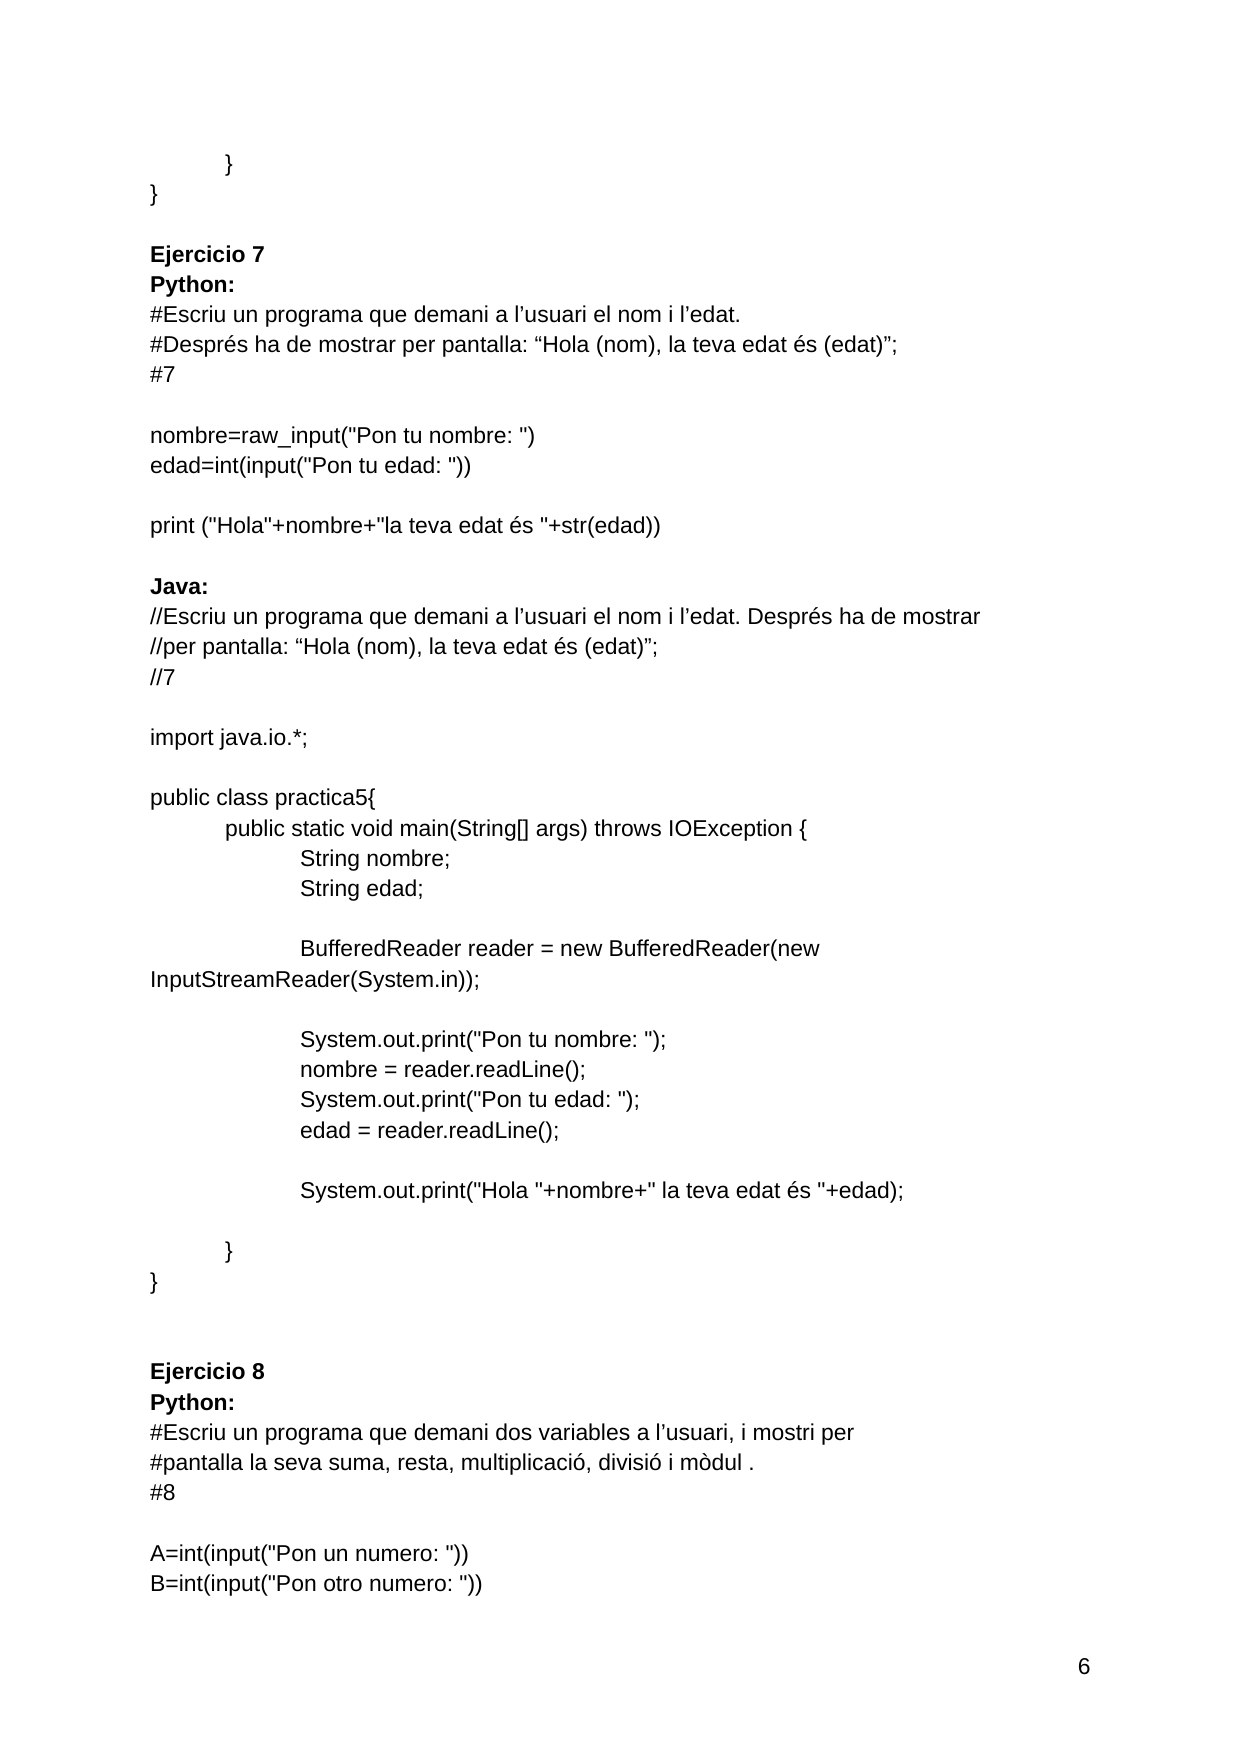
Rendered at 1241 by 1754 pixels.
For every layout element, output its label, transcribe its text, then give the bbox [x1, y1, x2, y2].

text public static void main(String[] args) throws IOException { [150, 814, 1090, 841]
text B=int(input("Pon otro numero: ")) [150, 1570, 1090, 1596]
text print ("Hola"+nombre+"la teva edat és "+str(edad)) [150, 512, 1090, 539]
text //Escriu un programa que demani a l’usuari el nom i l’edat. Després ha de mostrar [150, 603, 1090, 629]
text BufferedReader reader = new BufferedReader(new InputStreamReader(System.in)); [150, 935, 1090, 992]
text nombre = reader.readLine(); [150, 1056, 1090, 1083]
text A=int(input("Pon un numero: ")) [150, 1539, 1090, 1566]
text } [150, 150, 1090, 176]
text nombre=raw_input("Pon tu nombre: ") [150, 422, 1090, 448]
text } [150, 180, 1090, 207]
text } [150, 1268, 1090, 1294]
text System.out.print("Pon tu edad: "); [150, 1086, 1090, 1113]
text #Després ha de mostrar per pantalla: “Hola (nom), la teva edat és (edat)”; [150, 331, 1090, 358]
text Python: [150, 1388, 1090, 1415]
text Ejercicio 8 [150, 1358, 1090, 1385]
text #pantalla la seva suma, resta, multiplicació, divisió i mòdul . [150, 1449, 1090, 1475]
text edad = reader.readLine(); [150, 1117, 1090, 1143]
text System.out.print("Pon tu nombre: "); [150, 1026, 1090, 1052]
text #8 [150, 1479, 1090, 1506]
text Java: [150, 573, 1090, 599]
text //per pantalla: “Hola (nom), la teva edat és (edat)”; [150, 633, 1090, 660]
text Python: [150, 271, 1090, 297]
text String edad; [150, 875, 1090, 901]
text edad=int(input("Pon tu edad: ")) [150, 452, 1090, 478]
text public class practica5{ [150, 784, 1090, 811]
text #Escriu un programa que demani a l’usuari el nom i l’edat. [150, 301, 1090, 327]
text String nombre; [150, 845, 1090, 871]
text #7 [150, 361, 1090, 388]
text //7 [150, 663, 1090, 690]
text System.out.print("Hola "+nombre+" la teva edat és "+edad); [150, 1177, 1090, 1203]
text import java.io.*; [150, 724, 1090, 750]
text #Escriu un programa que demani dos variables a l’usuari, i mostri per [150, 1419, 1090, 1445]
text Ejercicio 7 [150, 241, 1090, 267]
text } [150, 1237, 1090, 1264]
